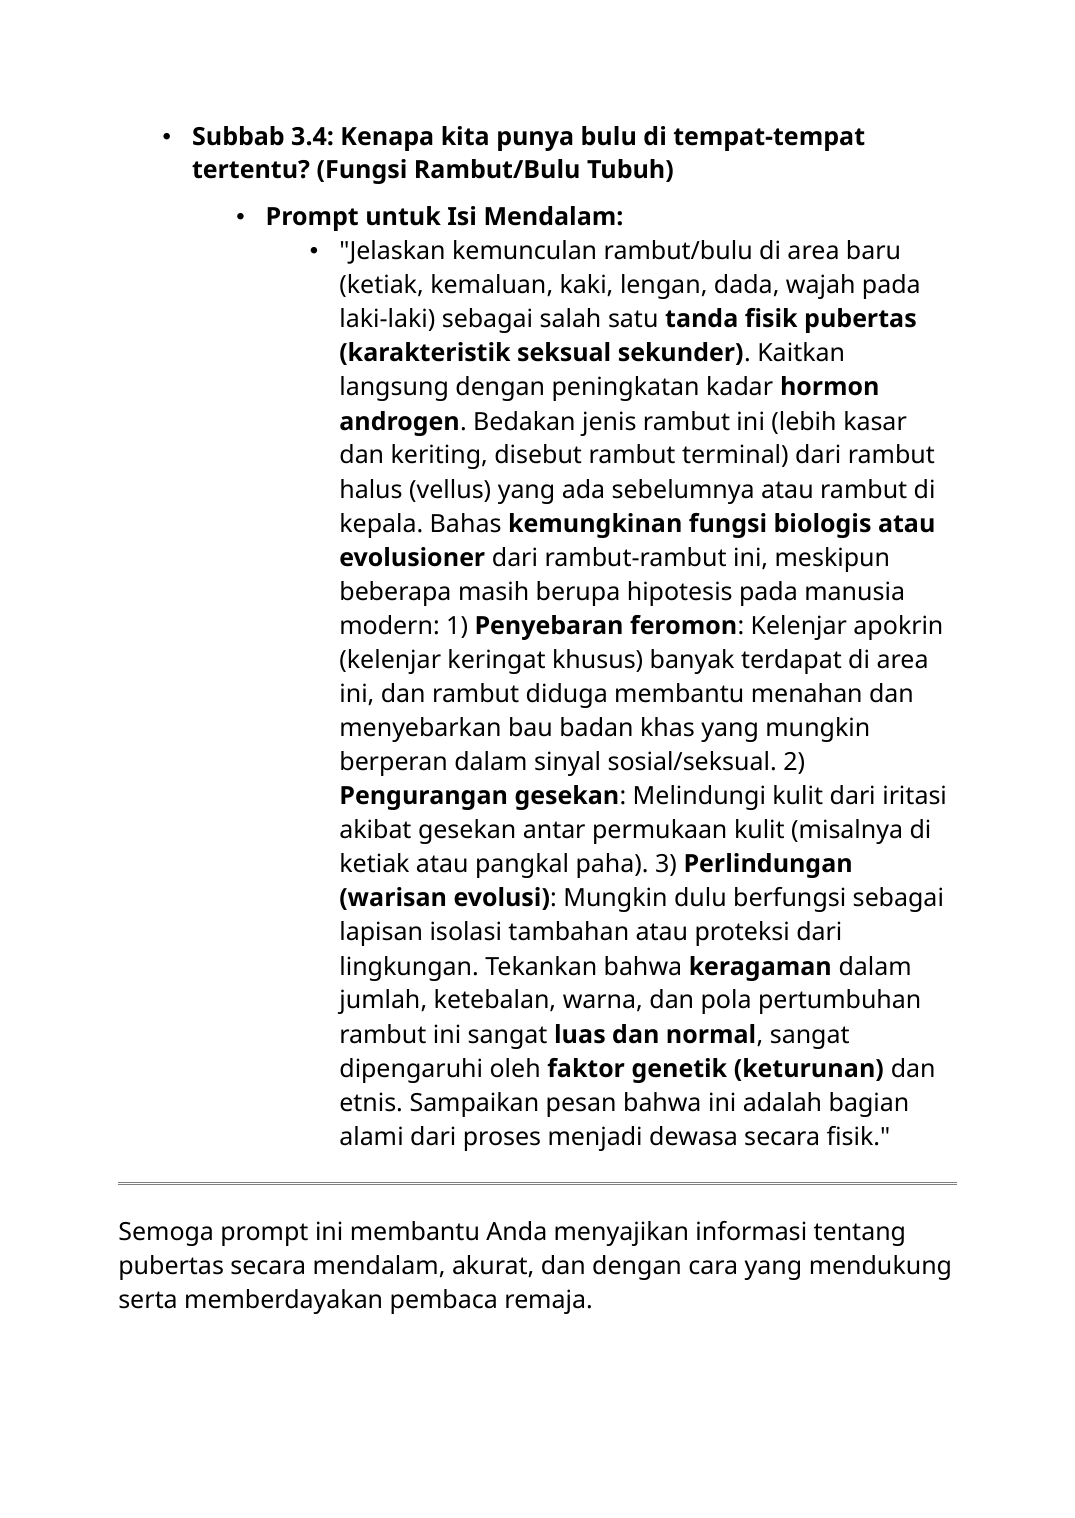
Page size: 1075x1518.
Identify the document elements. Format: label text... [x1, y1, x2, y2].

list Subbab 3.4: Kenapa kita punya bulu di tempat-tempat tertentu? (Fungsi Rambut/Bulu Tubuh) [162, 118, 957, 186]
list "Jelaskan kemunculan rambut/bulu di area baru (ketiak, kemaluan, kaki, lengan, dada, wajah pada laki-laki) sebagai salah satu tanda fisik pubertas (karakteristik seksual sekunder). Kaitkan langsung dengan peningkatan kadar hormon androgen. Bedakan jenis rambut ini (lebih kasar dan keriting, disebut rambut terminal) dari rambut halus (vellus) yang ada sebelumnya atau rambut di kepala. Bahas kemungkinan fungsi biologis atau evolusioner dari rambut-rambut ini, meskipun beberapa masih berupa hipotesis pada manusia modern: 1) Penyebaran feromon: Kelenjar apokrin (kelenjar keringat khusus) banyak terdapat di area ini, dan rambut diduga membantu menahan dan menyebarkan bau badan khas yang mungkin berperan dalam sinyal sosial/seksual. 2) Pengurangan gesekan: Melindungi kulit dari iritasi akibat gesekan antar permukaan kulit (misalnya di ketiak atau pangkal paha). 3) Perlindungan (warisan evolusi): Mungkin dulu berfungsi sebagai lapisan isolasi tambahan atau proteksi dari lingkungan. Tekankan bahwa keragaman dalam jumlah, ketebalan, warna, dan pola pertumbuhan rambut ini sangat luas dan normal, sangat dipengaruhi oleh faktor genetik (keturunan) dan etnis. Sampaikan pesan bahwa ini adalah bagian alami dari proses menjadi dewasa secara fisik." [309, 233, 957, 1152]
list Prompt untuk Isi Mendalam: [236, 199, 957, 233]
text Semoga prompt ini membantu Anda menyajikan informasi tentang pubertas secara mendalam, akurat, dan dengan cara yang mendukung serta memberdayakan pembaca remaja. [118, 1214, 957, 1316]
